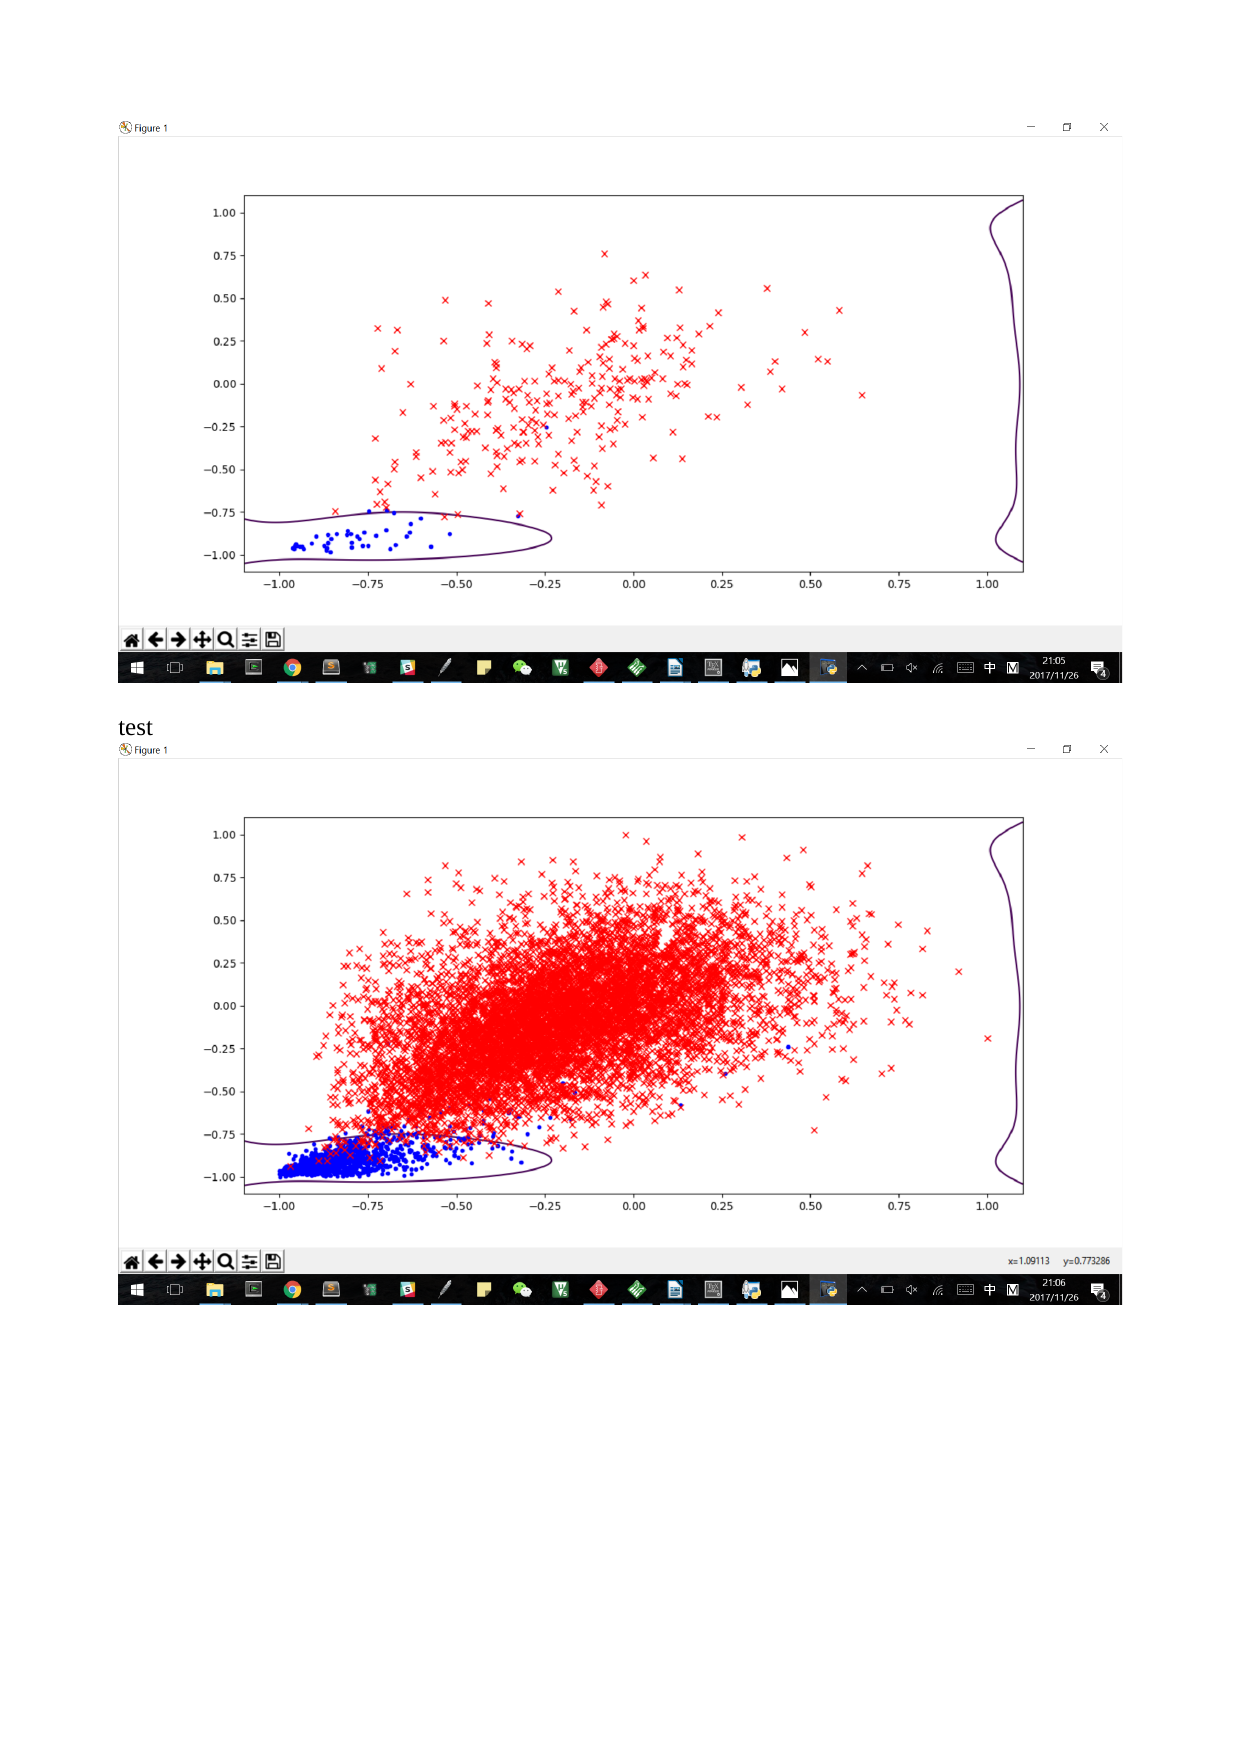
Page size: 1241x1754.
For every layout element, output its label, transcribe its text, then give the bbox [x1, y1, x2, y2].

picture [118, 740, 1123, 1305]
text test [118, 712, 1122, 740]
picture [118, 118, 1123, 683]
